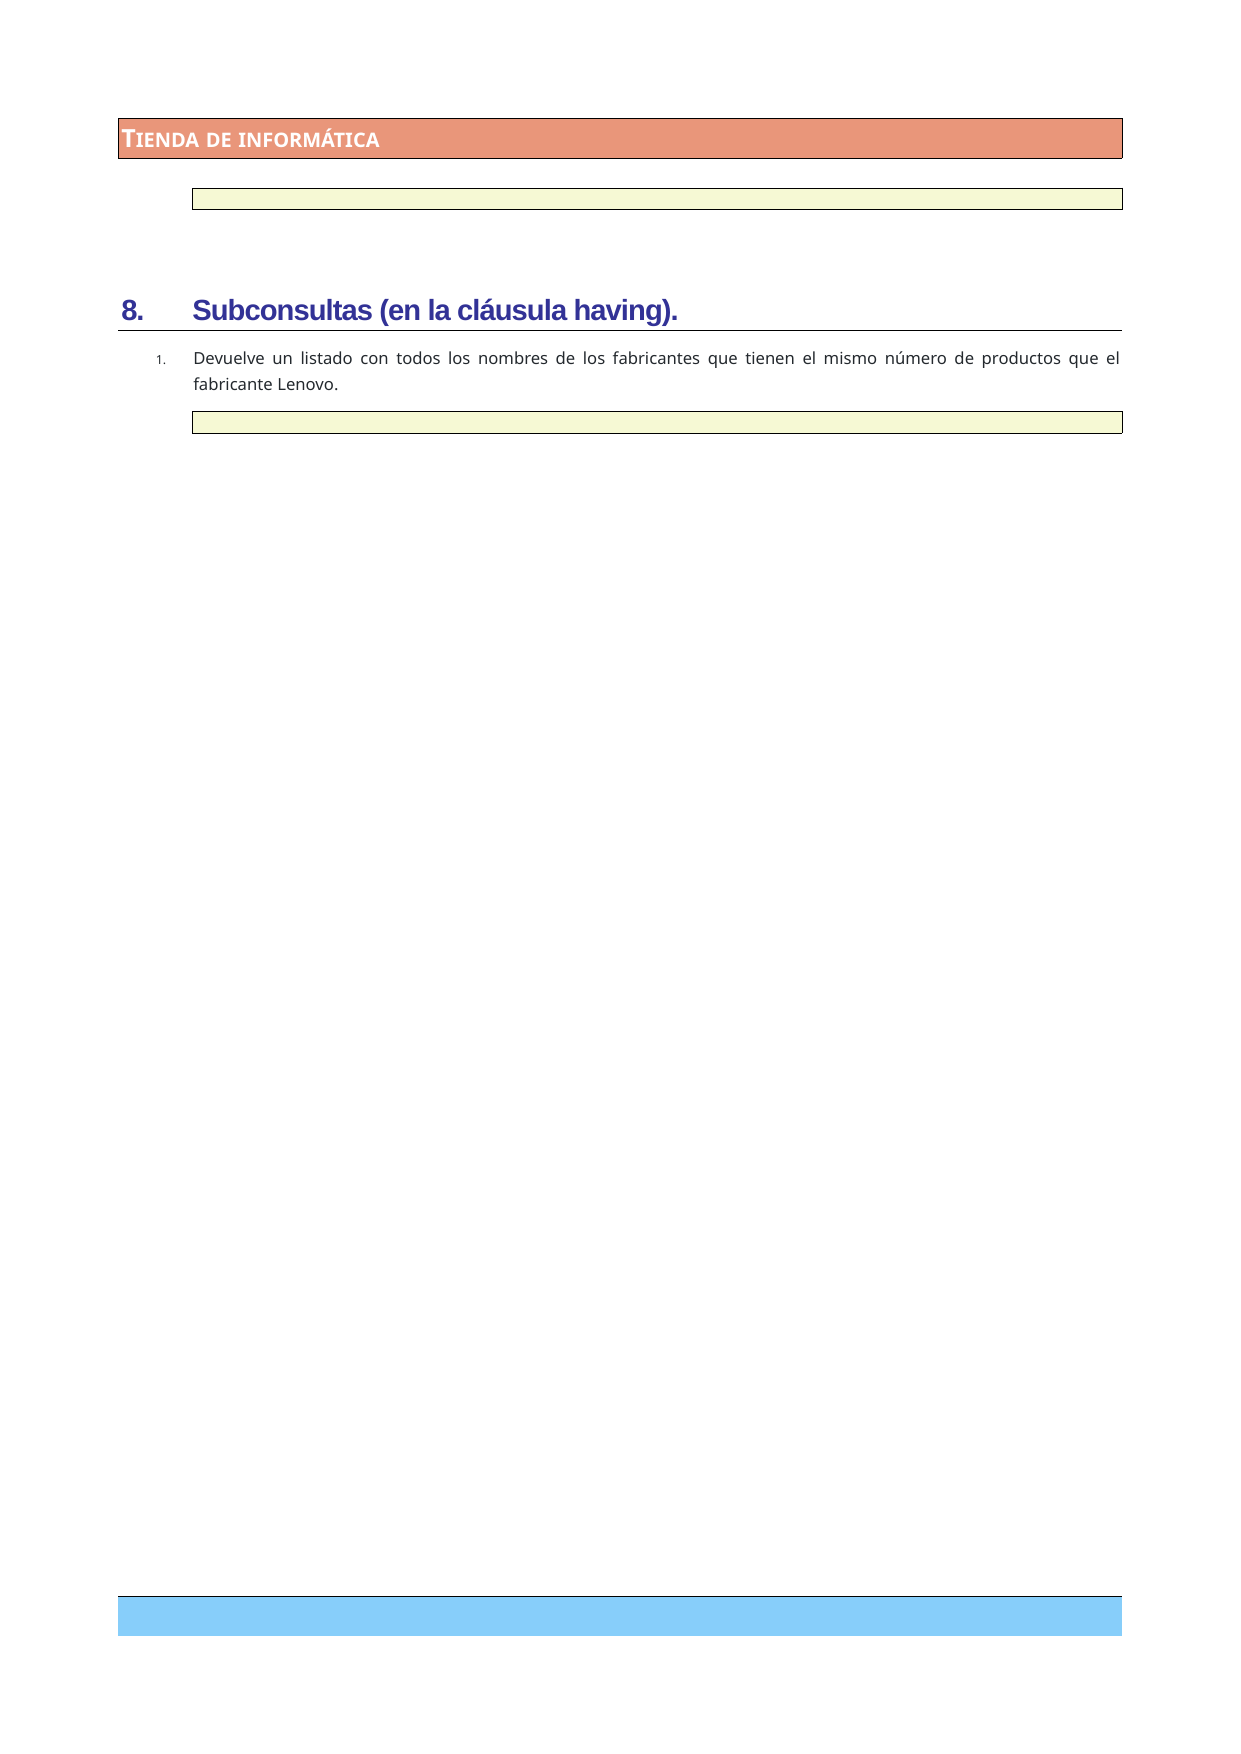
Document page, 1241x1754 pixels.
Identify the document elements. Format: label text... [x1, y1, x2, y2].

text 8. Subconsultas (en la cláusula having). [118, 291, 1122, 330]
list Devuelve un listado con todos los nombres de los fabricantes que tienen el mismo número de productos que el fabricante Lenovo. [156, 347, 1122, 396]
